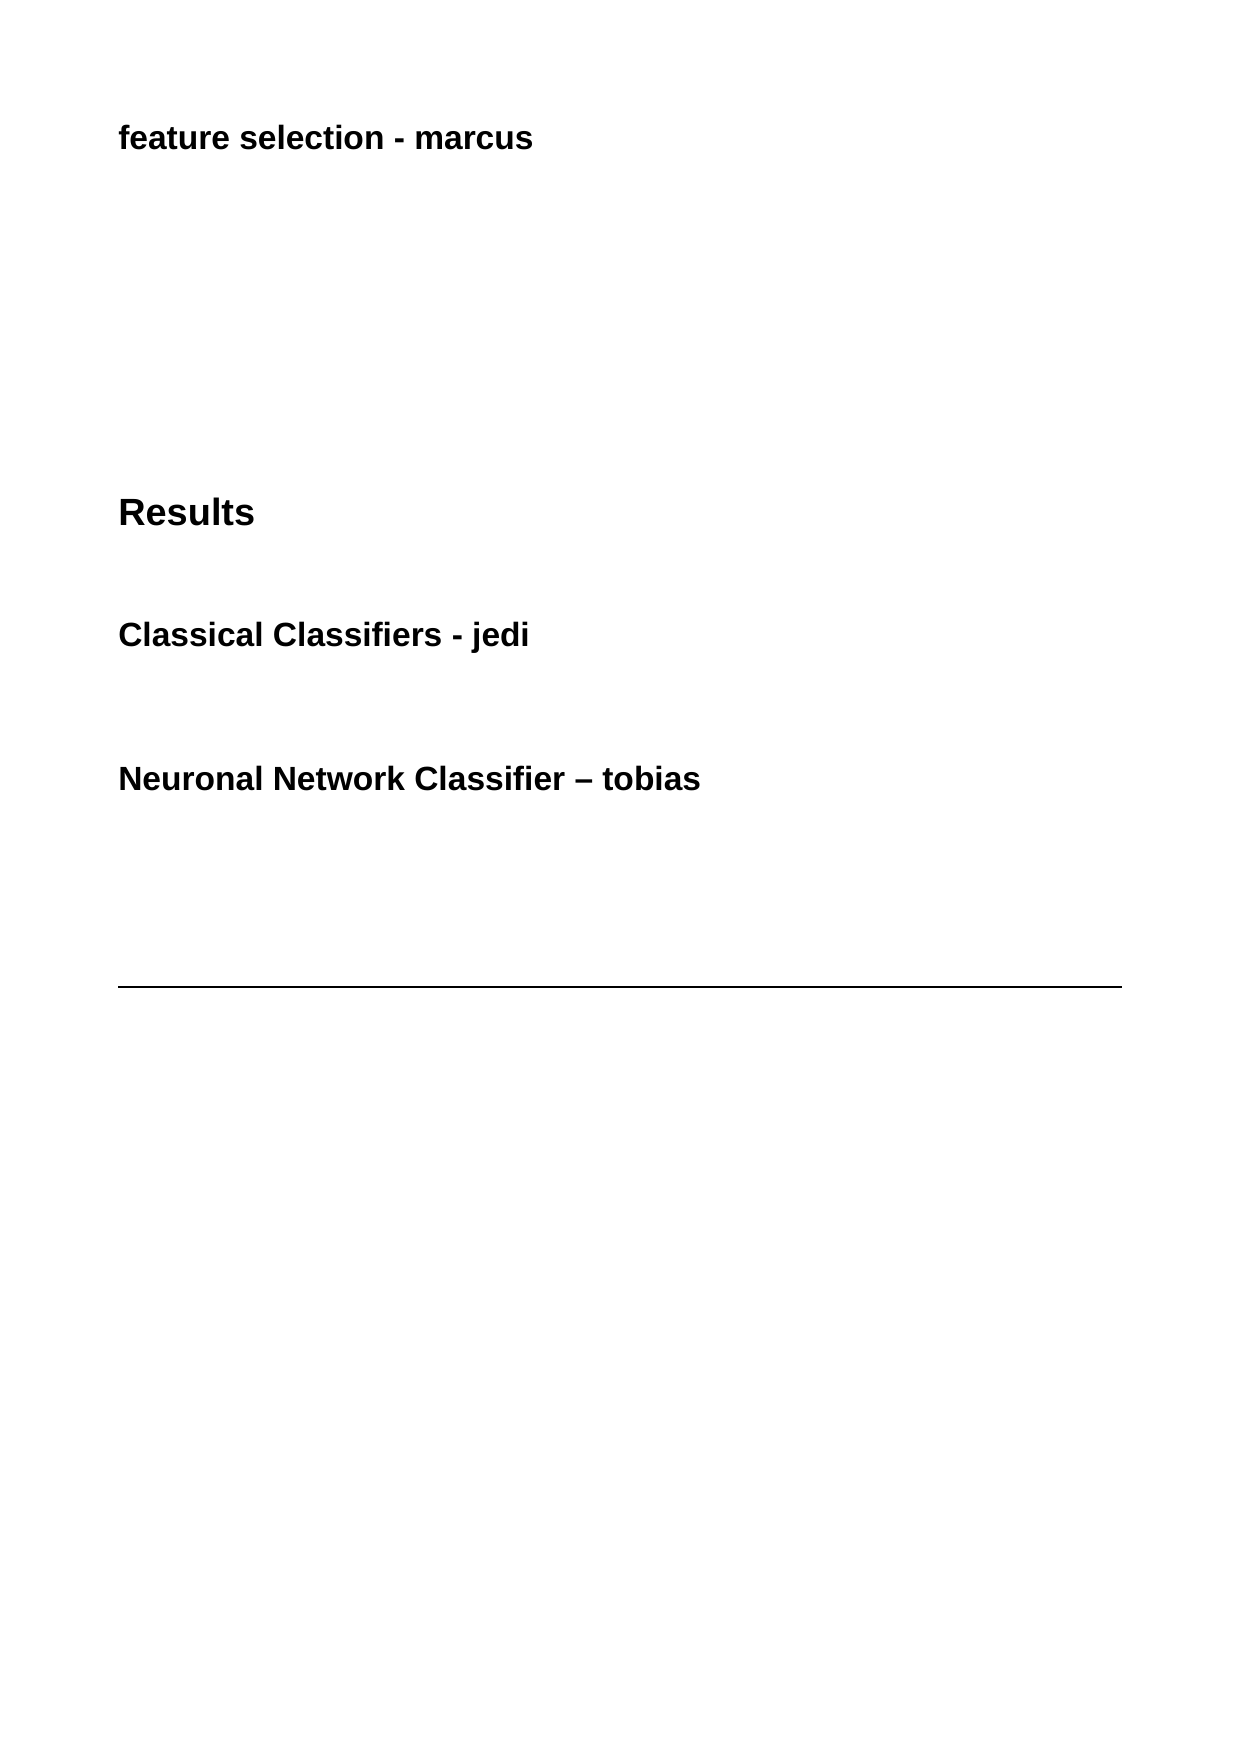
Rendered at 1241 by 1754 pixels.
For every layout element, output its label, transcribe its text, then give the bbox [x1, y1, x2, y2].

subtitle Classical Classifiers - jedi [118, 615, 1122, 653]
subtitle feature selection - marcus [118, 118, 1122, 157]
subtitle Results [118, 490, 1122, 534]
subtitle Neuronal Network Classifier – tobias [118, 759, 1122, 797]
